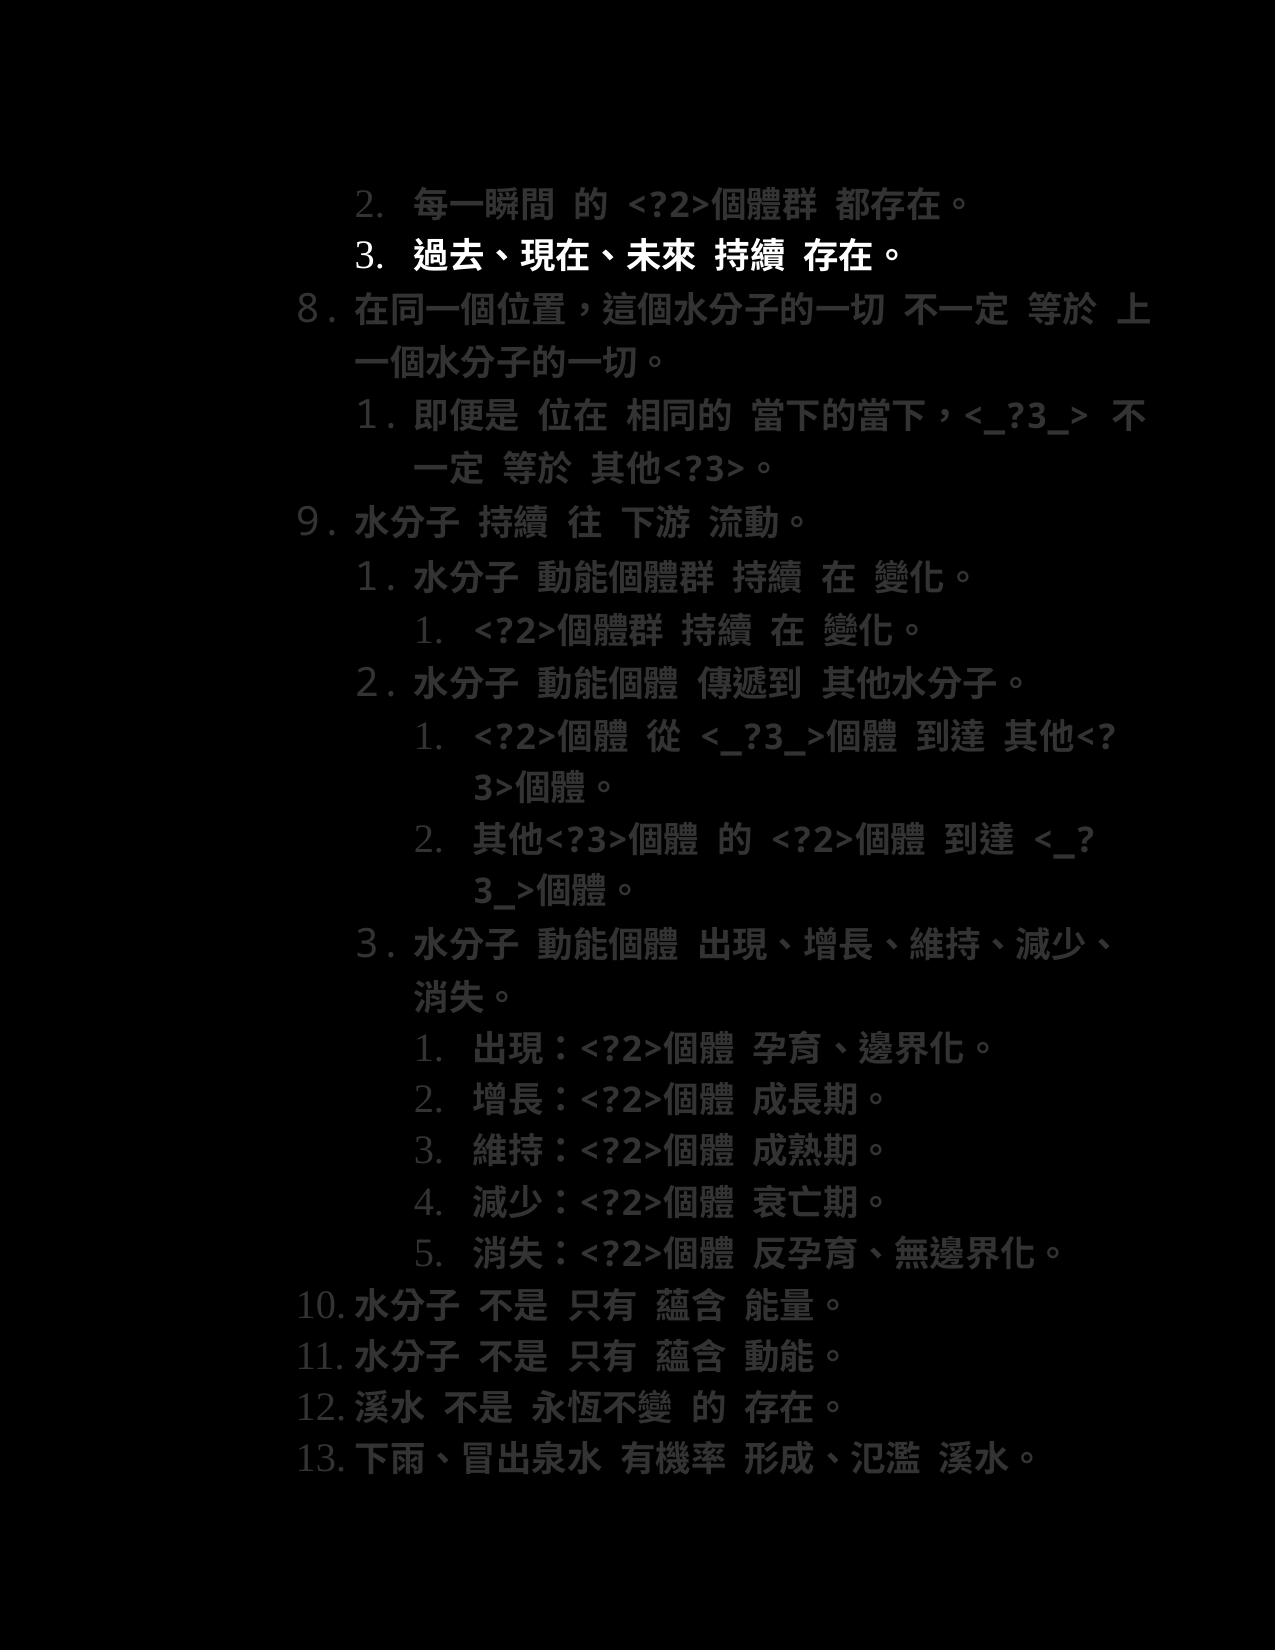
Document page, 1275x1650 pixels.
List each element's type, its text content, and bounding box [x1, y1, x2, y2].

list 水分子 動能個體 出現、增長、維持、減少、消失。 [354, 914, 1157, 1020]
list 在同一個位置，這個水分子的一切 不一定 等於 上一個水分子的一切。 [295, 279, 1157, 385]
list 水分子 動能個體 傳遞到 其他水分子。 [354, 653, 1157, 708]
list 增長：<?2>個體 成長期。 [413, 1072, 1157, 1123]
list 水分子 不是 只有 蘊含 能量。 [295, 1277, 1157, 1328]
list 水分子 持續 往 下游 流動。 [295, 492, 1157, 547]
list 水分子 不是 只有 蘊含 動能。 [295, 1328, 1157, 1379]
list 過去、現在、未來 持續 存在。 [354, 228, 1157, 279]
list 水分子 動能個體群 持續 在 變化。 [354, 547, 1157, 602]
list 消失：<?2>個體 反孕育、無邊界化。 [413, 1226, 1157, 1277]
list 其他<?3>個體 的 <?2>個體 到達 <_?3_>個體。 [413, 811, 1157, 914]
list 每一瞬間 的 <?2>個體群 都存在。 [354, 176, 1157, 228]
list 維持：<?2>個體 成熟期。 [413, 1123, 1157, 1174]
list 即便是 位在 相同的 當下的當下，<_?3_> 不一定 等於 其他<?3>。 [354, 385, 1157, 492]
list <?2>個體群 持續 在 變化。 [413, 602, 1157, 653]
list 減少：<?2>個體 衰亡期。 [413, 1174, 1157, 1226]
list 溪水 不是 永恆不變 的 存在。 [295, 1379, 1157, 1431]
list 下雨、冒出泉水 有機率 形成、氾濫 溪水。 [295, 1431, 1157, 1482]
list <?2>個體 從 <_?3_>個體 到達 其他<?3>個體。 [413, 708, 1157, 811]
list 出現：<?2>個體 孕育、邊界化。 [413, 1020, 1157, 1072]
